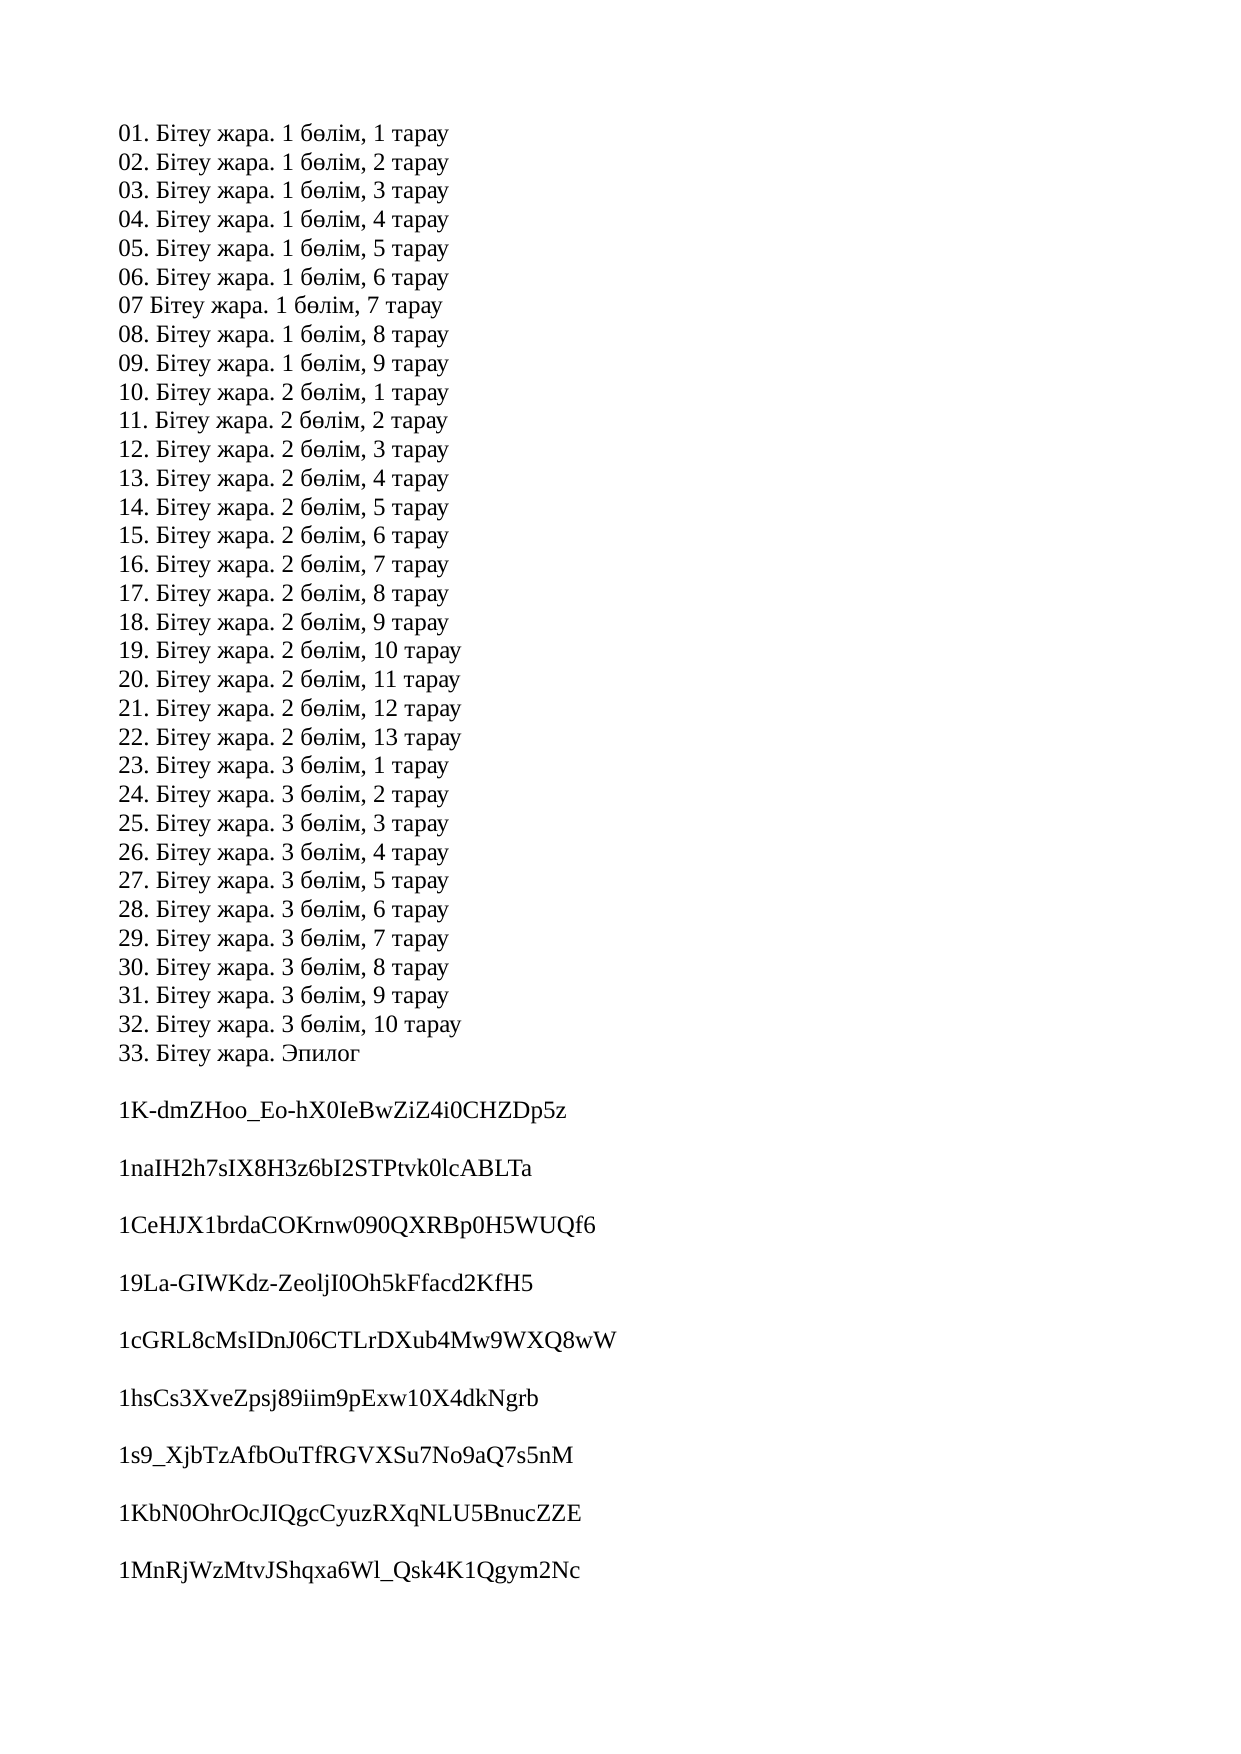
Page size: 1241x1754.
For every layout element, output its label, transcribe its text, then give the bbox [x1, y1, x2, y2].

text 04. Бітеу жара. 1 бөлім, 4 тарау [118, 204, 1122, 233]
text 32. Бітеу жара. 3 бөлім, 10 тарау [118, 1009, 1122, 1038]
text 23. Бітеу жара. 3 бөлім, 1 тарау [118, 751, 1122, 779]
text 05. Бітеу жара. 1 бөлім, 5 тарау [118, 233, 1122, 262]
text 20. Бітеу жара. 2 бөлім, 11 тарау [118, 664, 1122, 693]
text 13. Бітеу жара. 2 бөлім, 4 тарау [118, 463, 1122, 492]
text 06. Бітеу жара. 1 бөлім, 6 тарау [118, 262, 1122, 291]
text 14. Бітеу жара. 2 бөлім, 5 тарау [118, 492, 1122, 521]
text 26. Бітеу жара. 3 бөлім, 4 тарау [118, 837, 1122, 866]
text 03. Бітеу жара. 1 бөлім, 3 тарау [118, 176, 1122, 204]
text 1hsCs3XveZpsj89iim9pExw10X4dkNgrb [118, 1383, 1122, 1412]
text 11. Бітеу жара. 2 бөлім, 2 тарау [118, 406, 1122, 434]
text 27. Бітеу жара. 3 бөлім, 5 тарау [118, 866, 1122, 894]
text 01. Бітеу жара. 1 бөлім, 1 тарау [118, 118, 1122, 147]
text 16. Бітеу жара. 2 бөлім, 7 тарау [118, 549, 1122, 578]
text 1MnRjWzMtvJShqxa6Wl_Qsk4K1Qgym2Nc [118, 1556, 1122, 1584]
text 19La-GIWKdz-ZeoljI0Oh5kFfacd2KfH5 [118, 1268, 1122, 1297]
text 30. Бітеу жара. 3 бөлім, 8 тарау [118, 952, 1122, 981]
text 15. Бітеу жара. 2 бөлім, 6 тарау [118, 521, 1122, 549]
text 24. Бітеу жара. 3 бөлім, 2 тарау [118, 779, 1122, 808]
text 12. Бітеу жара. 2 бөлім, 3 тарау [118, 434, 1122, 463]
text 22. Бітеу жара. 2 бөлім, 13 тарау [118, 722, 1122, 751]
text 1CeHJX1brdaCOKrnw090QXRBp0H5WUQf6 [118, 1211, 1122, 1239]
text 02. Бітеу жара. 1 бөлім, 2 тарау [118, 147, 1122, 176]
text 17. Бітеу жара. 2 бөлім, 8 тарау [118, 578, 1122, 607]
text 28. Бітеу жара. 3 бөлім, 6 тарау [118, 894, 1122, 923]
text 29. Бітеу жара. 3 бөлім, 7 тарау [118, 923, 1122, 952]
text 19. Бітеу жара. 2 бөлім, 10 тарау [118, 636, 1122, 664]
text 08. Бітеу жара. 1 бөлім, 8 тарау [118, 319, 1122, 348]
text 1K-dmZHoo_Eo-hX0IeBwZiZ4i0CHZDp5z [118, 1096, 1122, 1124]
text 09. Бітеу жара. 1 бөлім, 9 тарау [118, 348, 1122, 377]
text 1s9_XjbTzAfbOuTfRGVXSu7No9aQ7s5nM [118, 1441, 1122, 1469]
text 18. Бітеу жара. 2 бөлім, 9 тарау [118, 607, 1122, 636]
text 33. Бітеу жара. Эпилог [118, 1038, 1122, 1067]
text 07 Бітеу жара. 1 бөлім, 7 тарау [118, 291, 1122, 319]
text 1naIH2h7sIX8H3z6bI2STPtvk0lcABLTa [118, 1153, 1122, 1182]
text 10. Бітеу жара. 2 бөлім, 1 тарау [118, 377, 1122, 406]
text 31. Бітеу жара. 3 бөлім, 9 тарау [118, 981, 1122, 1009]
text 21. Бітеу жара. 2 бөлім, 12 тарау [118, 693, 1122, 722]
text 25. Бітеу жара. 3 бөлім, 3 тарау [118, 808, 1122, 837]
text 1KbN0OhrOcJIQgcCyuzRXqNLU5BnucZZE [118, 1498, 1122, 1527]
text 1cGRL8cMsIDnJ06CTLrDXub4Mw9WXQ8wW [118, 1326, 1122, 1354]
